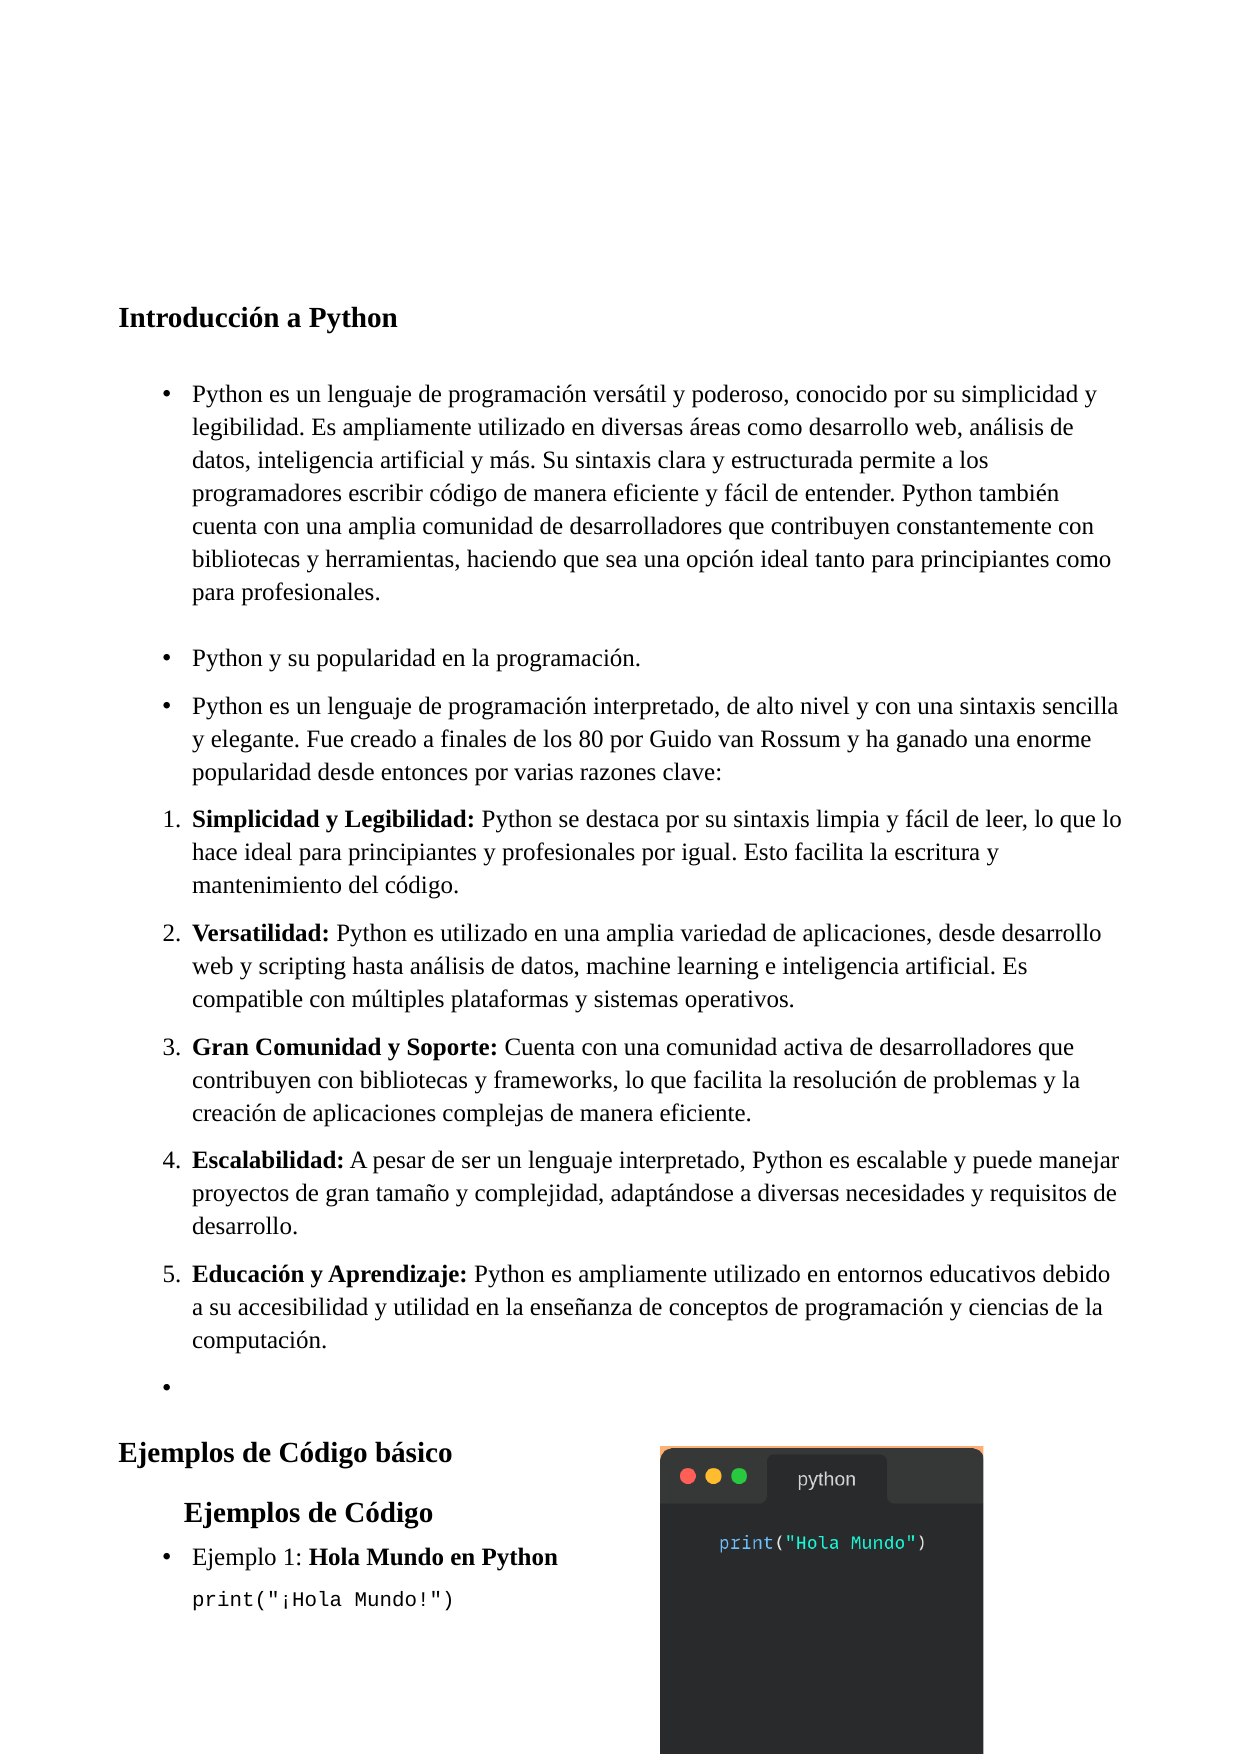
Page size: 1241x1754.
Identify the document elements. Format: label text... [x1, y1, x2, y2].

picture [660, 1446, 984, 1754]
list Simplicidad y Legibilidad: Python se destaca por su sintaxis limpia y fácil de leer, lo que lo hace ideal para principiantes y profesionales por igual. Esto facilita la escritura y mantenimiento del código. [162, 804, 1122, 899]
list Python y su popularidad en la programación. [162, 643, 1122, 672]
subtitle Ejemplos de Código [118, 1496, 660, 1529]
list [984, 1589, 1122, 1613]
list Ejemplo 1: Hola Mundo en Python [162, 1542, 660, 1570]
subtitle Ejemplos de Código básico [118, 1435, 1122, 1468]
list Educación y Aprendizaje: Python es ampliamente utilizado en entornos educativos debido a su accesibilidad y utilidad en la enseñanza de conceptos de programación y ciencias de la computación. [162, 1259, 1122, 1354]
list [984, 1542, 1122, 1570]
list Python es un lenguaje de programación interpretado, de alto nivel y con una sintaxis sencilla y elegante. Fue creado a finales de los 80 por Guido van Rossum y ha ganado una enorme popularidad desde entonces por varias razones clave: [162, 691, 1122, 786]
subtitle Introducción a Python [118, 300, 1122, 333]
subtitle [984, 1496, 1122, 1529]
list Gran Comunidad y Soporte: Cuenta con una comunidad activa de desarrolladores que contribuyen con bibliotecas y frameworks, lo que facilita la resolución de problemas y la creación de aplicaciones complejas de manera eficiente. [162, 1032, 1122, 1127]
list Versatilidad: Python es utilizado en una amplia variedad de aplicaciones, desde desarrollo web y scripting hasta análisis de datos, machine learning e inteligencia artificial. Es compatible con múltiples plataformas y sistemas operativos. [162, 918, 1122, 1013]
list Escalabilidad: A pesar de ser un lenguaje interpretado, Python es escalable y puede manejar proyectos de gran tamaño y complejidad, adaptándose a diversas necesidades y requisitos de desarrollo. [162, 1145, 1122, 1240]
list print("¡Hola Mundo!") [162, 1589, 660, 1613]
list Python es un lenguaje de programación versátil y poderoso, conocido por su simplicidad y legibilidad. Es ampliamente utilizado en diversas áreas como desarrollo web, análisis de datos, inteligencia artificial y más. Su sintaxis clara y estructurada permite a los programadores escribir código de manera eficiente y fácil de entender. Python también cuenta con una amplia comunidad de desarrolladores que contribuyen constantemente con bibliotecas y herramientas, haciendo que sea una opción ideal tanto para principiantes como para profesionales. [162, 379, 1122, 606]
